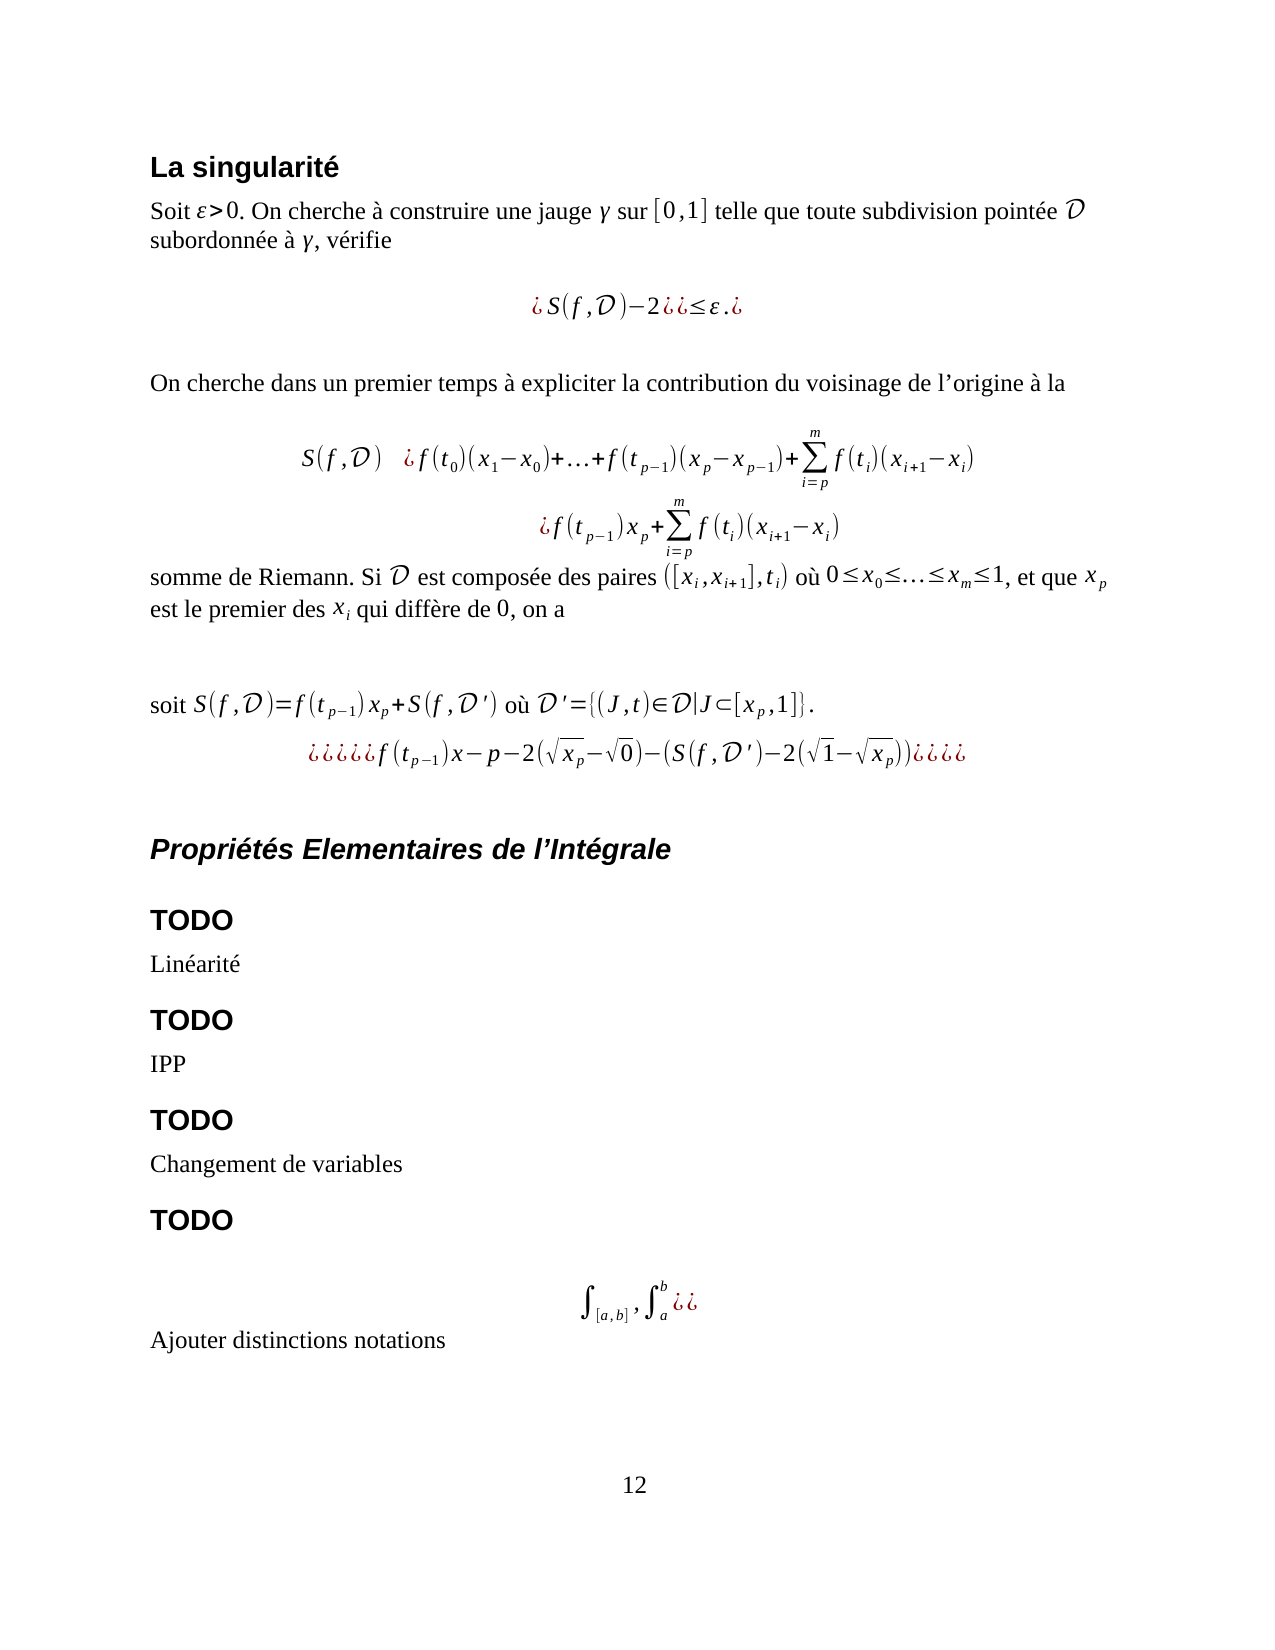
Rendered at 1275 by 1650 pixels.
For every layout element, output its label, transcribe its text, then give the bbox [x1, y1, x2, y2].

text Soit . On cherche à construire une jauge sur telle que toute subdivision pointée subordonnée à , vérifie [150, 196, 1125, 253]
text IPP [150, 1049, 1125, 1078]
text Ajouter distinctions notations [150, 1249, 1125, 1353]
text On cherche dans un premier temps à expliciter la contribution du voisinage de l’origine à la somme de Riemann. Si est composée des paires où , et que est le premier des qui diffère de , on a [150, 368, 1125, 624]
subtitle TODO [150, 1003, 1125, 1037]
text Linéarité [150, 949, 1125, 978]
subtitle La singularité [150, 150, 1125, 183]
subtitle TODO [150, 1203, 1125, 1236]
text Changement de variables [150, 1149, 1125, 1178]
subtitle Propriétés Elementaires de l’Intégrale [150, 832, 1125, 866]
subtitle TODO [150, 1103, 1125, 1137]
subtitle TODO [150, 903, 1125, 937]
text soit où [150, 688, 1125, 721]
